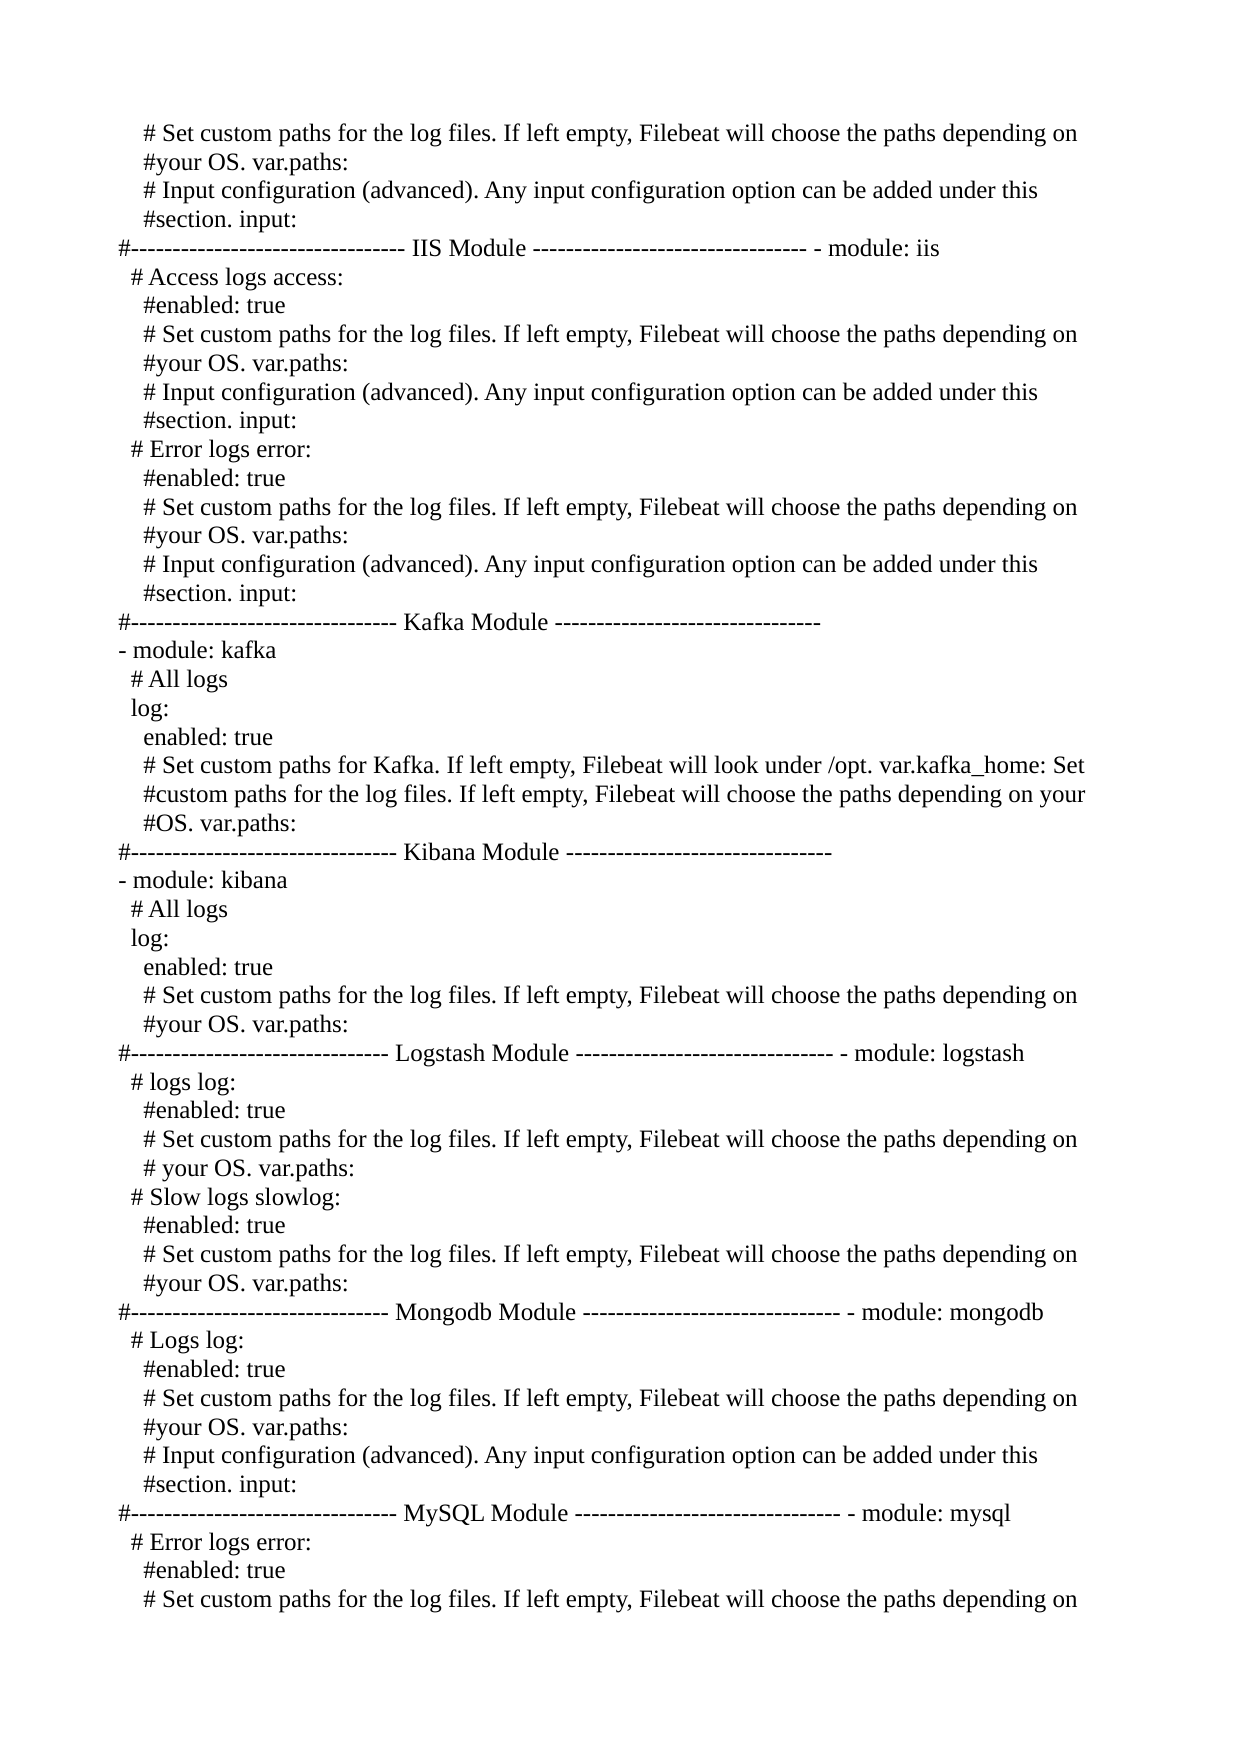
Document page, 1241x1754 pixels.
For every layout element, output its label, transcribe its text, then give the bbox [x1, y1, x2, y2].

text #your OS. var.paths: [118, 1412, 1122, 1441]
text #------------------------------- Mongodb Module ------------------------------- - module: mongodb [118, 1297, 1122, 1326]
text #section. input: [118, 1469, 1122, 1498]
text #custom paths for the log files. If left empty, Filebeat will choose the paths depending on your [118, 779, 1122, 808]
text #your OS. var.paths: [118, 521, 1122, 549]
text #enabled: true [118, 291, 1122, 319]
text - module: kafka [118, 636, 1122, 664]
text #-------------------------------- Kafka Module -------------------------------- [118, 607, 1122, 636]
text # Access logs access: [118, 262, 1122, 291]
text # All logs [118, 664, 1122, 693]
text #section. input: [118, 406, 1122, 434]
text #enabled: true [118, 1096, 1122, 1124]
text # Set custom paths for the log files. If left empty, Filebeat will choose the paths depending on [118, 319, 1122, 348]
text # Set custom paths for the log files. If left empty, Filebeat will choose the paths depending on [118, 1239, 1122, 1268]
text # Input configuration (advanced). Any input configuration option can be added under this [118, 176, 1122, 204]
text # logs log: [118, 1067, 1122, 1096]
text #enabled: true [118, 1354, 1122, 1383]
text # Error logs error: [118, 434, 1122, 463]
text #enabled: true [118, 463, 1122, 492]
text # Slow logs slowlog: [118, 1182, 1122, 1211]
text #enabled: true [118, 1211, 1122, 1239]
text # Error logs error: [118, 1527, 1122, 1556]
text # Logs log: [118, 1326, 1122, 1354]
text # Input configuration (advanced). Any input configuration option can be added under this [118, 549, 1122, 578]
text # Set custom paths for the log files. If left empty, Filebeat will choose the paths depending on [118, 981, 1122, 1009]
text #--------------------------------- IIS Module --------------------------------- - module: iis [118, 233, 1122, 262]
text # Set custom paths for the log files. If left empty, Filebeat will choose the paths depending on [118, 1383, 1122, 1412]
text # Set custom paths for Kafka. If left empty, Filebeat will look under /opt. var.kafka_home: Set [118, 751, 1122, 779]
text #your OS. var.paths: [118, 147, 1122, 176]
text # Set custom paths for the log files. If left empty, Filebeat will choose the paths depending on [118, 492, 1122, 521]
text enabled: true [118, 722, 1122, 751]
text # Set custom paths for the log files. If left empty, Filebeat will choose the paths depending on [118, 1584, 1122, 1613]
text #your OS. var.paths: [118, 1009, 1122, 1038]
text #-------------------------------- MySQL Module -------------------------------- - module: mysql [118, 1498, 1122, 1527]
text log: [118, 923, 1122, 952]
text #enabled: true [118, 1556, 1122, 1584]
text # Input configuration (advanced). Any input configuration option can be added under this [118, 1441, 1122, 1469]
text # Set custom paths for the log files. If left empty, Filebeat will choose the paths depending on [118, 118, 1122, 147]
text #OS. var.paths: [118, 808, 1122, 837]
text #------------------------------- Logstash Module ------------------------------- - module: logstash [118, 1038, 1122, 1067]
text #section. input: [118, 578, 1122, 607]
text #your OS. var.paths: [118, 348, 1122, 377]
text # Input configuration (advanced). Any input configuration option can be added under this [118, 377, 1122, 406]
text #-------------------------------- Kibana Module -------------------------------- [118, 837, 1122, 866]
text #section. input: [118, 204, 1122, 233]
text # your OS. var.paths: [118, 1153, 1122, 1182]
text - module: kibana [118, 866, 1122, 894]
text # Set custom paths for the log files. If left empty, Filebeat will choose the paths depending on [118, 1124, 1122, 1153]
text #your OS. var.paths: [118, 1268, 1122, 1297]
text enabled: true [118, 952, 1122, 981]
text # All logs [118, 894, 1122, 923]
text log: [118, 693, 1122, 722]
